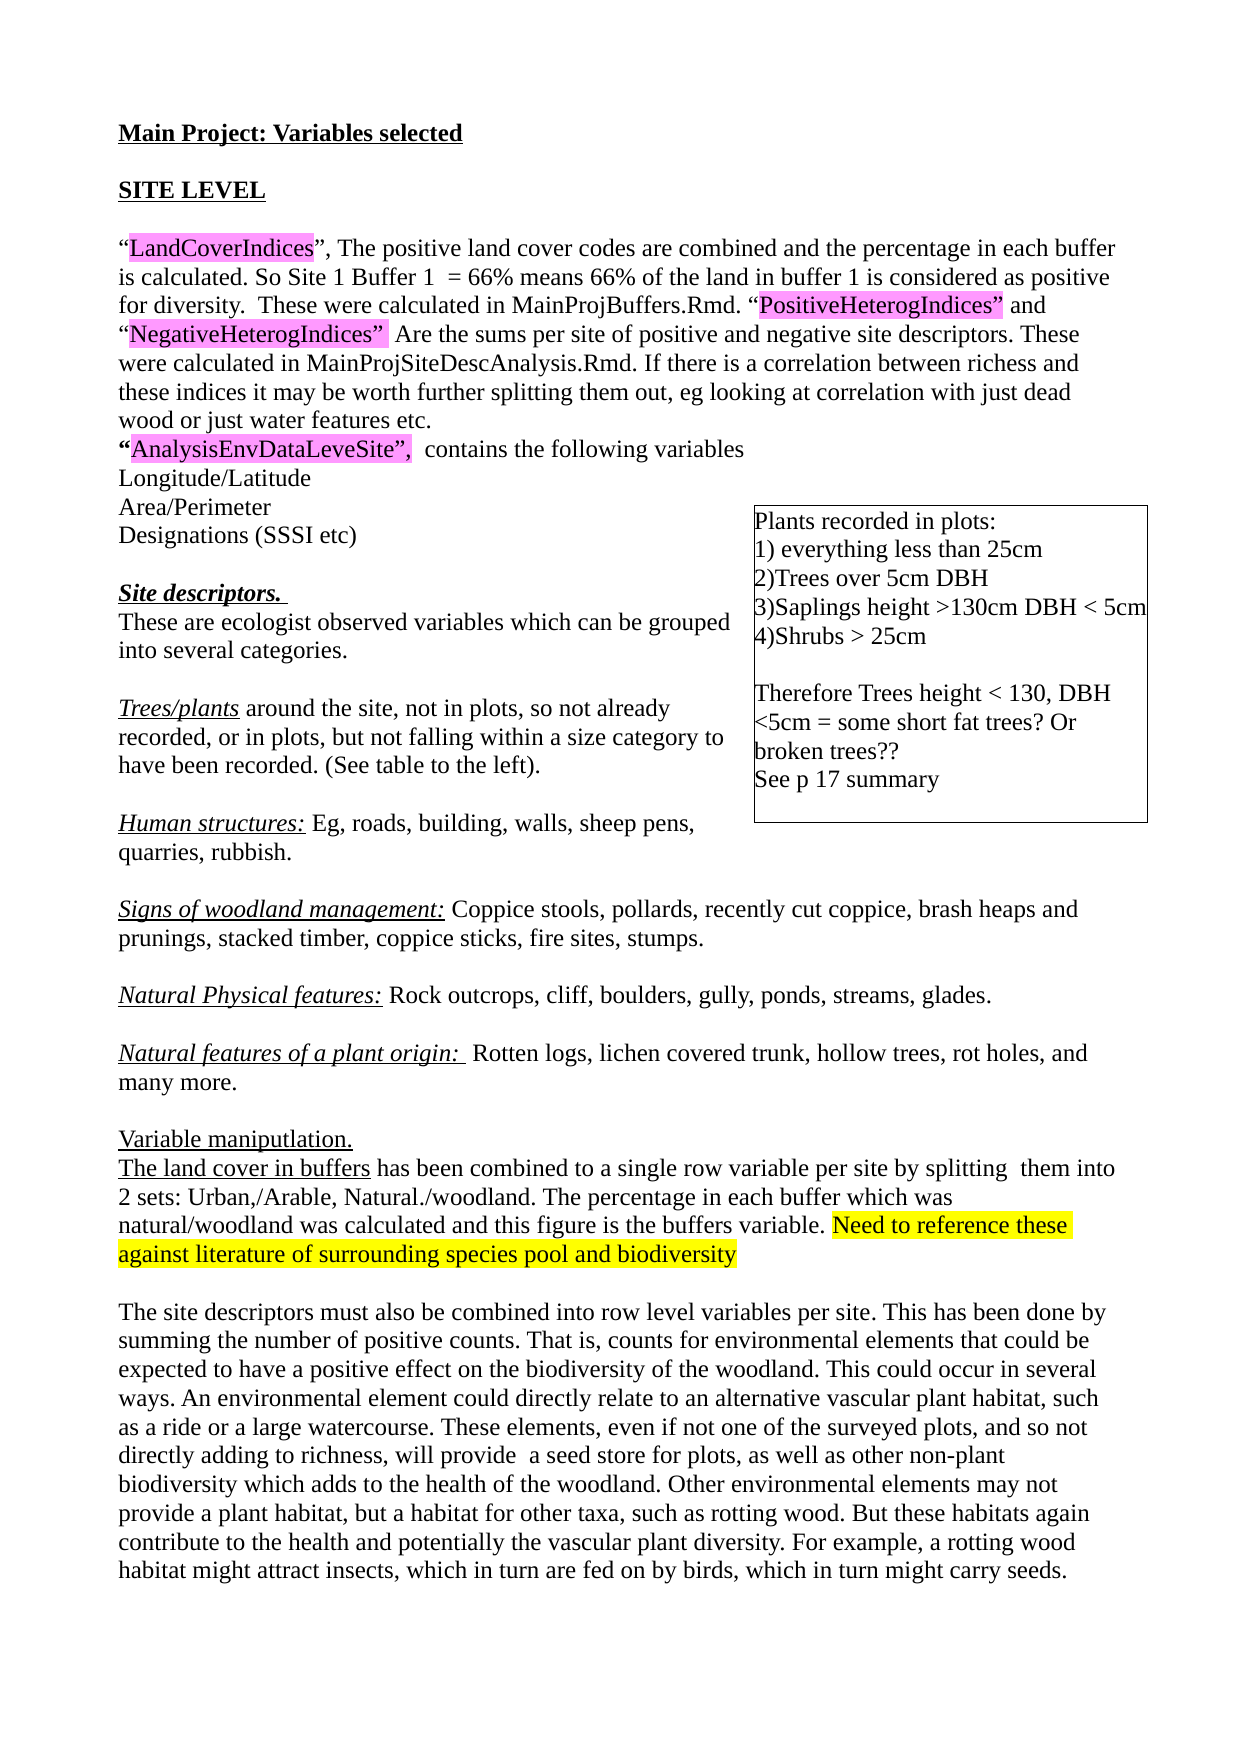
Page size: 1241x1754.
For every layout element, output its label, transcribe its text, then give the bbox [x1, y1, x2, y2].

text Designations (SSSI etc) [755, 521, 1122, 549]
text These are ecologist observed variables which can be grouped into several categories. [118, 607, 754, 664]
text These are ecologist observed variables which can be grouped into several categories. [755, 607, 1122, 664]
text Trees/plants around the site, not in plots, so not already recorded, or in plots, but not falling within a size category to have been recorded. (See table to the left). [755, 693, 1122, 779]
text Human structures: Eg, roads, building, walls, sheep pens, quarries, rubbish. [118, 808, 1122, 866]
text Trees/plants around the site, not in plots, so not already recorded, or in plots, but not falling within a size category to have been recorded. (See table to the left). [118, 693, 754, 779]
text The site descriptors must also be combined into row level variables per site. This has been done by summing the number of positive counts. That is, counts for environmental elements that could be expected to have a positive effect on the biodiversity of the woodland. This could occur in several ways. An environmental element could directly relate to an alternative vascular plant habitat, such as a ride or a large watercourse. These elements, even if not one of the surveyed plots, and so not directly adding to richness, will provide a seed store for plots, as well as other non-plant biodiversity which adds to the health of the woodland. Other environmental elements may not provide a plant habitat, but a habitat for other taxa, such as rotting wood. But these habitats again contribute to the health and potentially the vascular plant diversity. For example, a rotting wood habitat might attract insects, which in turn are fed on by birds, which in turn might carry seeds. [118, 1297, 1122, 1584]
text The land cover in buffers has been combined to a single row variable per site by splitting them into 2 sets: Urban,/Arable, Natural./woodland. The percentage in each buffer which was natural/woodland was calculated and this figure is the buffers variable. Need to reference these against literature of surrounding species pool and biodiversity [118, 1153, 1122, 1268]
text Site descriptors. [118, 578, 754, 607]
text Natural features of a plant origin: Rotten logs, lichen covered trunk, hollow trees, rot holes, and many more. [118, 1038, 1122, 1096]
text Main Project: Variables selected [118, 118, 1122, 147]
text Area/Perimeter [118, 492, 1122, 521]
text Site descriptors. [755, 578, 1122, 607]
text SITE LEVEL [118, 176, 1122, 204]
text “AnalysisEnvDataLeveSite”, contains the following variables [118, 434, 1122, 463]
text Natural Physical features: Rock outcrops, cliff, boulders, gully, ponds, streams, glades. [118, 981, 1122, 1009]
text Longitude/Latitude [118, 463, 1122, 492]
text “LandCoverIndices”, The positive land cover codes are combined and the percentage in each buffer is calculated. So Site 1 Buffer 1 = 66% means 66% of the land in buffer 1 is considered as positive for diversity. These were calculated in MainProjBuffers.Rmd. “PositiveHeterogIndices” and “NegativeHeterogIndices” Are the sums per site of positive and negative site descriptors. These were calculated in MainProjSiteDescAnalysis.Rmd. If there is a correlation between richess and these indices it may be worth further splitting them out, eg looking at correlation with just dead wood or just water features etc. [118, 233, 1122, 434]
text Signs of woodland management: Coppice stools, pollards, recently cut coppice, brash heaps and prunings, stacked timber, coppice sticks, fire sites, stumps. [118, 894, 1122, 952]
text Variable maniputlation. [118, 1124, 1122, 1153]
text Designations (SSSI etc) [118, 521, 754, 549]
